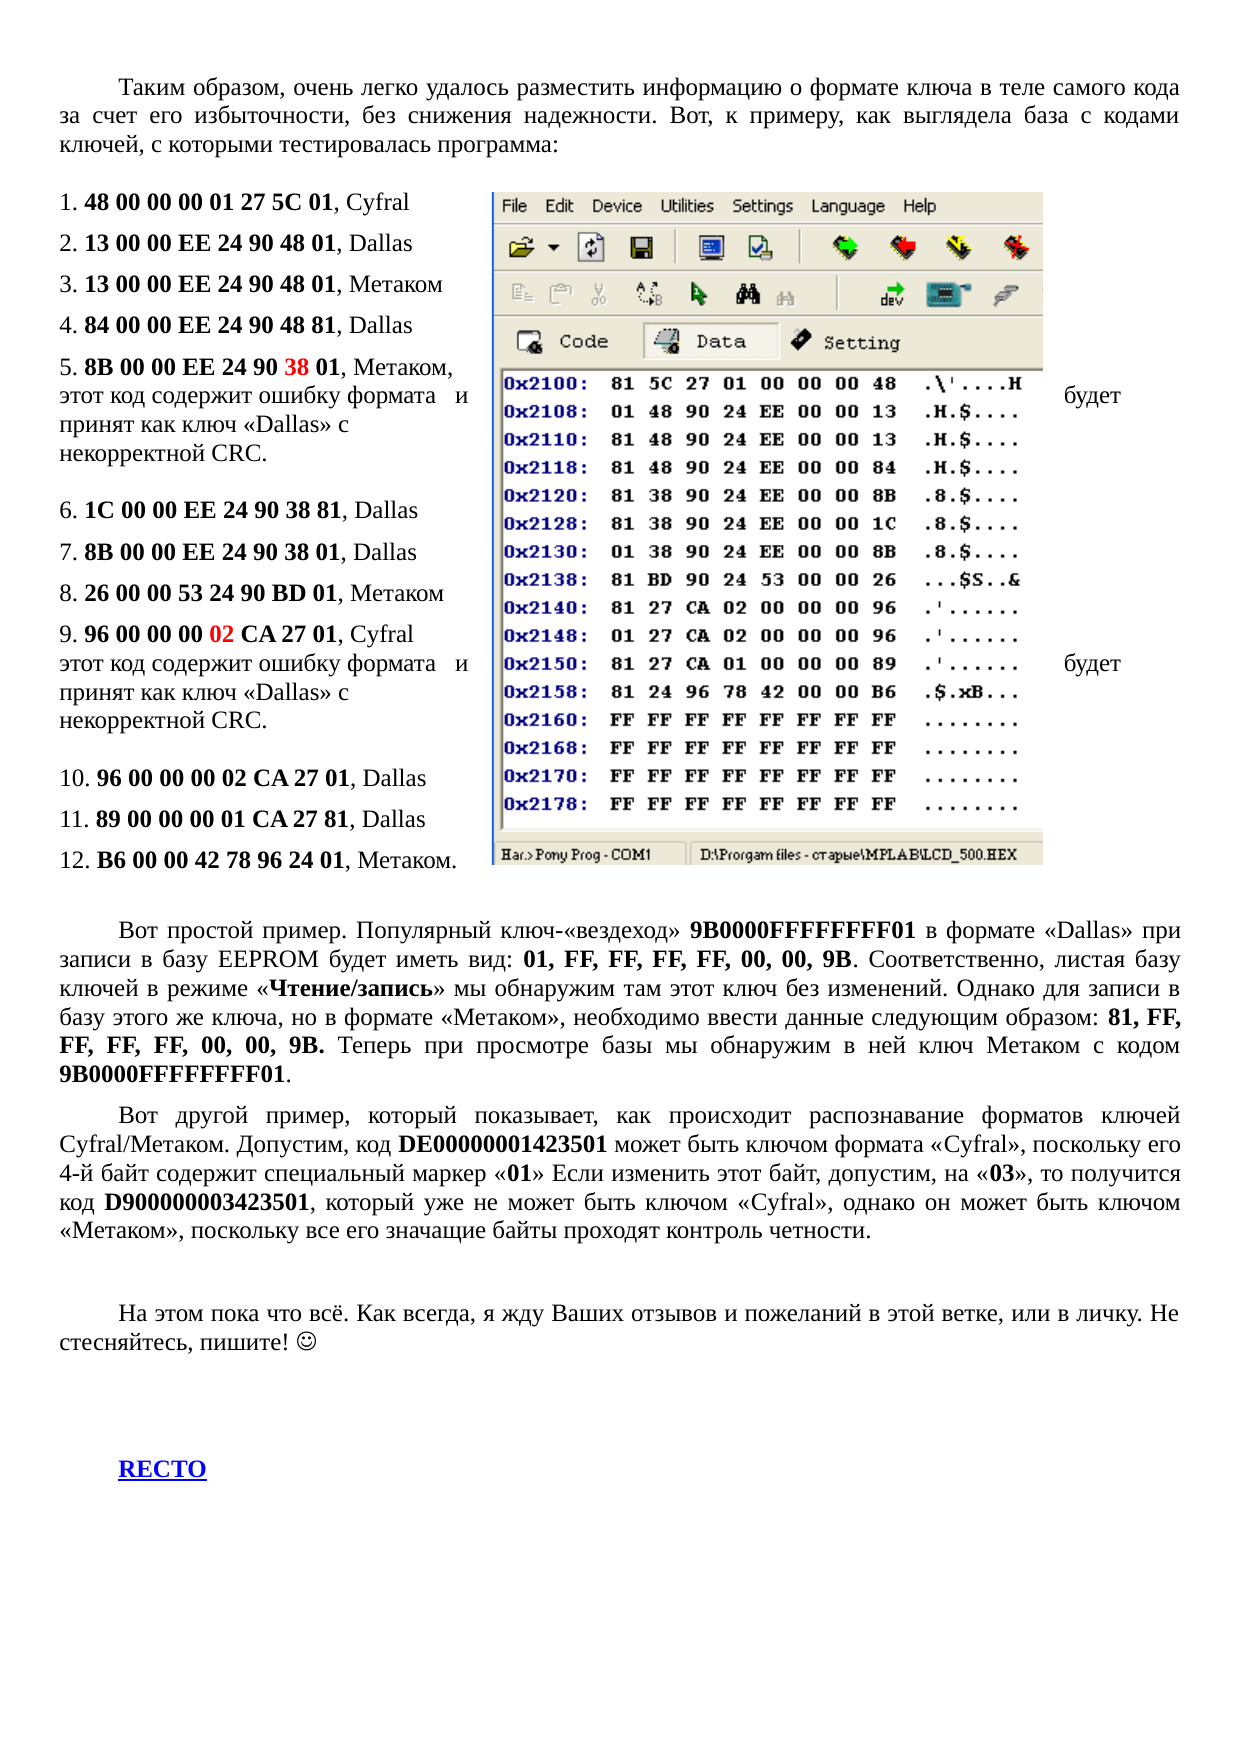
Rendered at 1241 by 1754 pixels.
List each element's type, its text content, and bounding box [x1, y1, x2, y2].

text 3. 13 00 00 EE 24 90 48 01, Метаком [59, 269, 490, 298]
text [1044, 763, 1181, 792]
text 2. 13 00 00 EE 24 90 48 01, Dallas [59, 228, 490, 257]
text [1044, 619, 1181, 648]
text [1044, 269, 1181, 298]
text 10. 96 00 00 00 02 CA 27 01, Dallas [59, 763, 490, 792]
text 5. 8B 00 00 EE 24 90 38 01, Метаком, [59, 352, 490, 380]
text этот код содержит ошибку формата и будет принят как ключ «Dallas» с некорректной CRC. [1044, 380, 1181, 467]
text 7. 8B 00 00 EE 24 90 38 01, Dallas [59, 537, 490, 565]
text 6. 1C 00 00 EE 24 90 38 81, Dallas [59, 495, 490, 524]
text Вот другой пример, который показывает, как происходит распознавание форматов ключей Cyfral/Метаком. Допустим, код DE00000001423501 может быть ключом формата «Cyfral», поскольку его 4-й байт содержит специальный маркер «01» Если изменить этот байт, допустим, на «03», то получится код D900000003423501, который уже не может быть ключом «Cyfral», однако он может быть ключом «Метаком», поскольку все его значащие байты проходят контроль четности. [59, 1100, 1181, 1244]
text [1044, 310, 1181, 339]
text 9. 96 00 00 00 02 CA 27 01, Cyfral [59, 619, 490, 648]
text [1044, 228, 1181, 257]
text 12. B6 00 00 42 78 96 24 01, Метаком. [59, 845, 1181, 874]
text На этом пока что всё. Как всегда, я жду Ваших отзывов и пожеланий в этой ветке, или в личку. Не стесняйтесь, пишите!  [59, 1298, 1181, 1355]
text 11. 89 00 00 00 01 CA 27 81, Dallas [59, 804, 490, 833]
text 4. 84 00 00 EE 24 90 48 81, Dallas [59, 310, 490, 339]
text RECTO [59, 1454, 1181, 1483]
text [1044, 578, 1181, 607]
picture [491, 192, 1043, 865]
text этот код содержит ошибку формата и будет принят как ключ «Dallas» с некорректной CRC. [1044, 648, 1181, 734]
text [1044, 495, 1181, 524]
text [1044, 352, 1181, 380]
text [1044, 537, 1181, 565]
text 1. 48 00 00 00 01 27 5C 01, Cyfral [59, 187, 1181, 866]
text этот код содержит ошибку формата и будет принят как ключ «Dallas» с некорректной CRC. [59, 648, 490, 734]
text Таким образом, очень легко удалось разместить информацию о формате ключа в теле самого кода за счет его избыточности, без снижения надежности. Вот, к примеру, как выглядела база с кодами ключей, с которыми тестировалась программа: [59, 72, 1181, 158]
text 8. 26 00 00 53 24 90 BD 01, Метаком [59, 578, 490, 607]
text [1044, 804, 1181, 833]
text Вот простой пример. Популярный ключ-«вездеход» 9B0000FFFFFFFF01 в формате «Dallas» при записи в базу EEPROM будет иметь вид: 01, FF, FF, FF, FF, 00, 00, 9B. Соответственно, листая базу ключей в режиме «Чтение/запись» мы обнаружим там этот ключ без изменений. Однако для записи в базу этого же ключа, но в формате «Метаком», необходимо ввести данные следующим образом: 81, FF, FF, FF, FF, 00, 00, 9B. Теперь при просмотре базы мы обнаружим в ней ключ Метаком с кодом 9B0000FFFFFFFF01. [59, 915, 1181, 1088]
text этот код содержит ошибку формата и будет принят как ключ «Dallas» с некорректной CRC. [59, 380, 490, 467]
